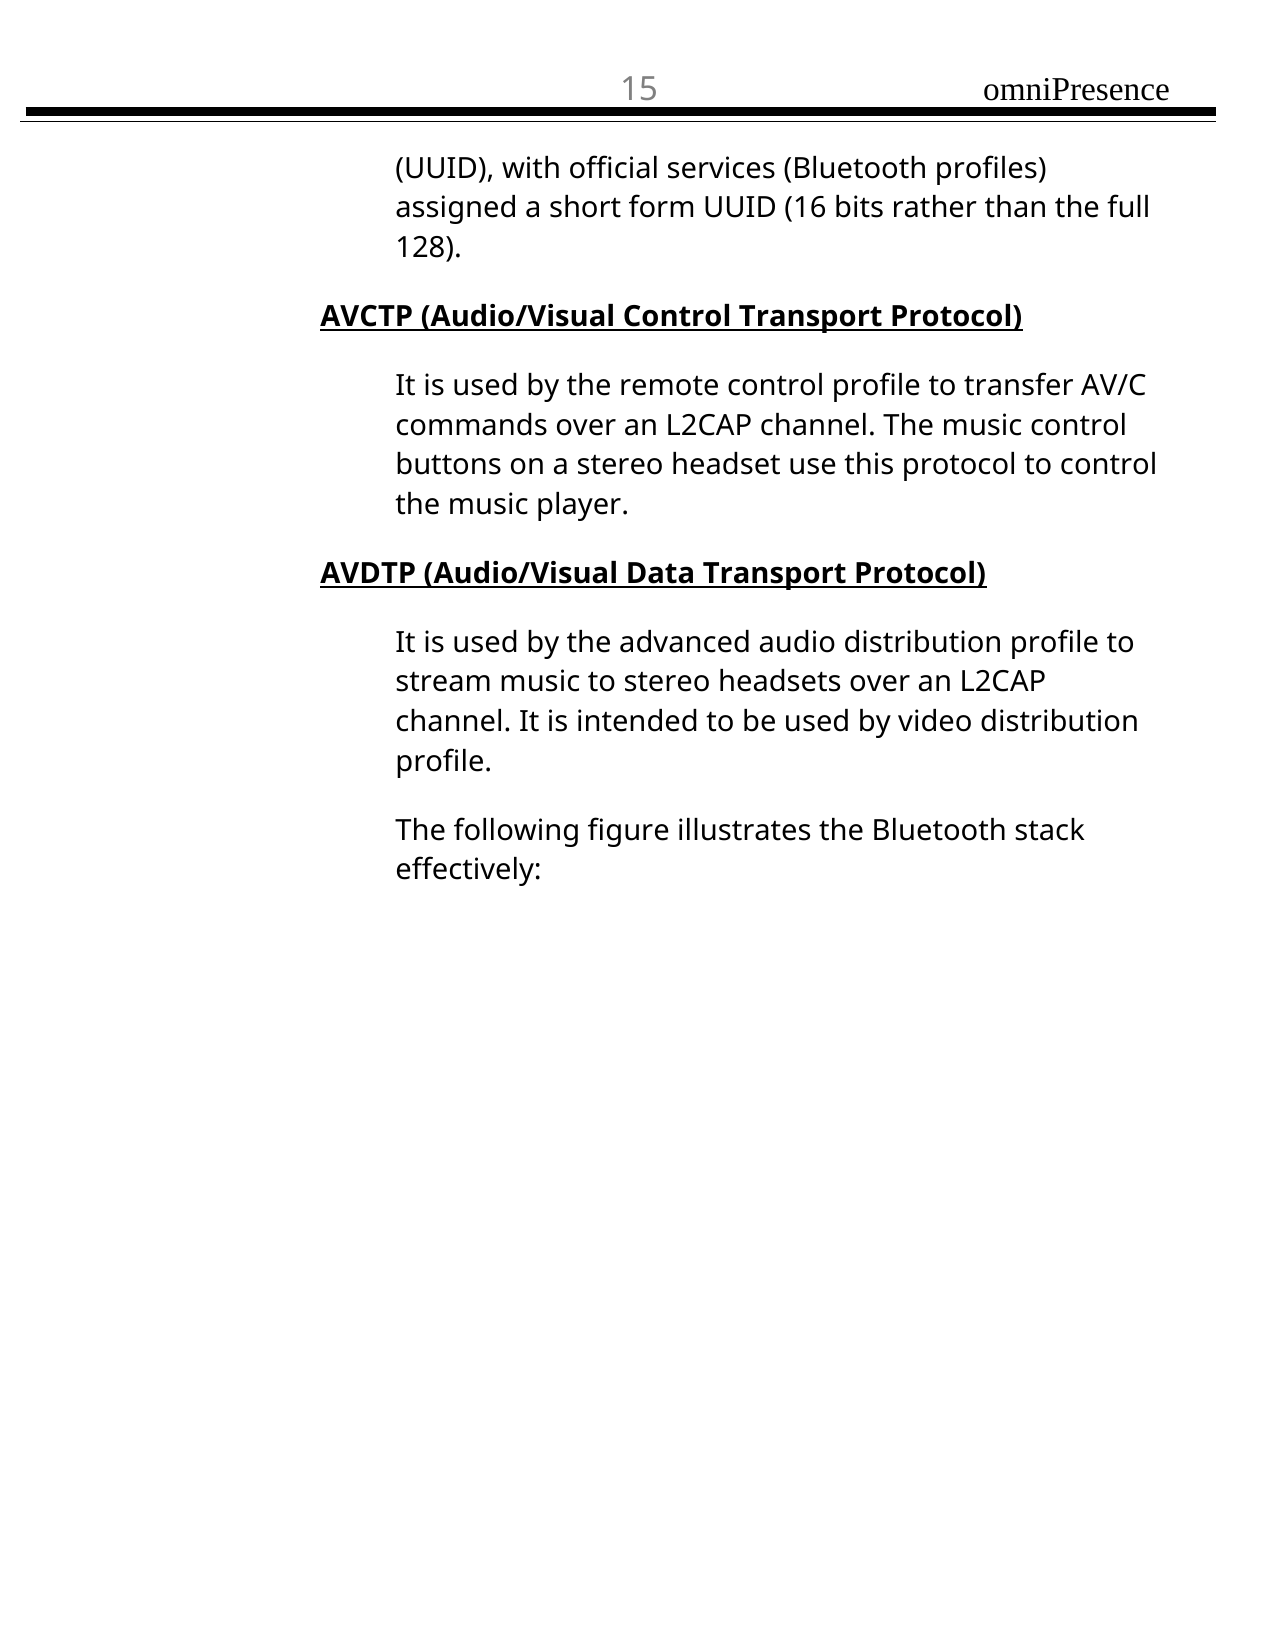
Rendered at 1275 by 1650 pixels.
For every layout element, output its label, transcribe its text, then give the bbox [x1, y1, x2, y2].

text (UUID), with official services (Bluetooth profiles) assigned a short form UUID (16 bits rather than the full 128). [395, 147, 1170, 266]
list AVDTP (Audio/Visual Data Transport Protocol) [283, 552, 1170, 592]
text It is used by the advanced audio distribution profile to stream music to stereo headsets over an L2CAP channel. It is intended to be used by video distribution profile. [395, 621, 1170, 780]
text The following figure illustrates the Bluetooth stack effectively: [395, 809, 1170, 888]
list AVCTP (Audio/Visual Control Transport Protocol) [283, 295, 1170, 335]
text It is used by the remote control profile to transfer AV/C commands over an L2CAP channel. The music control buttons on a stereo headset use this protocol to control the music player. [395, 364, 1170, 523]
